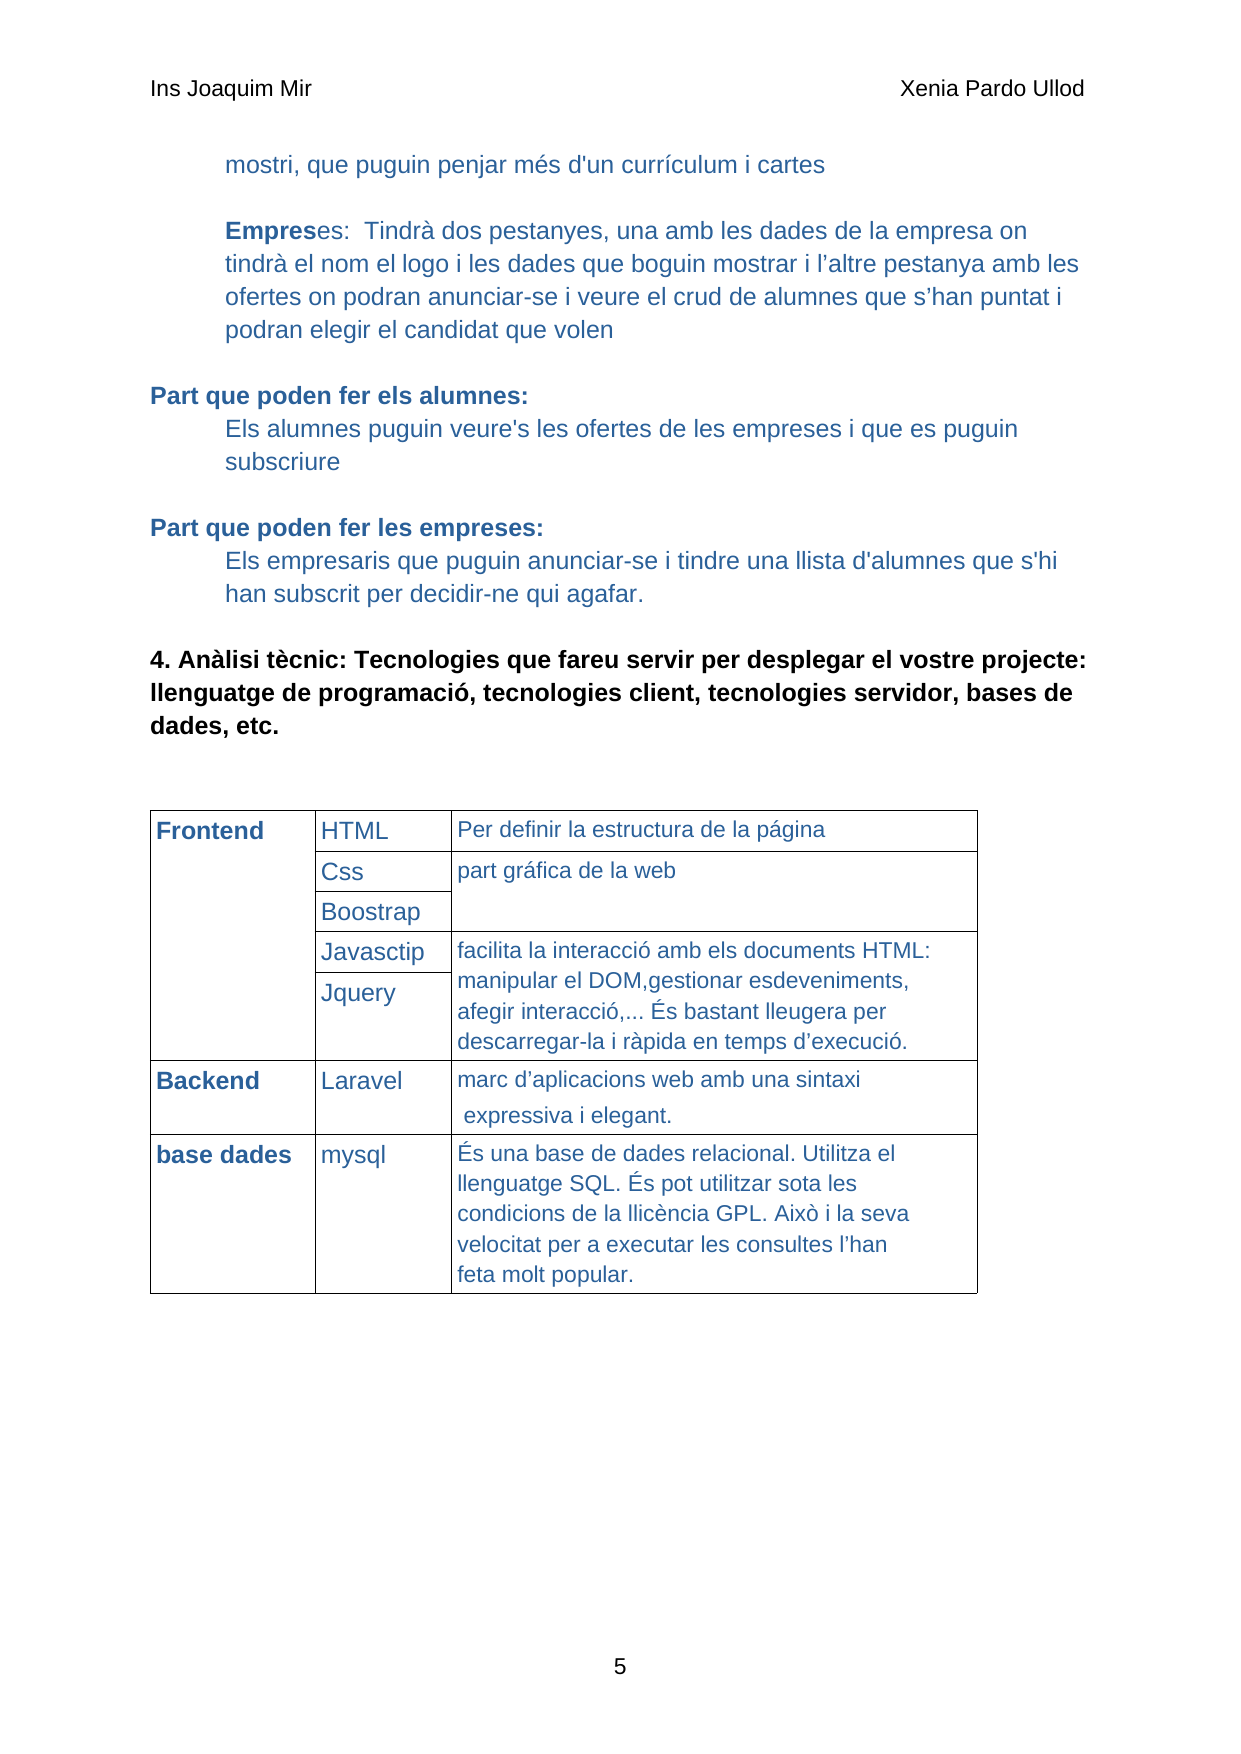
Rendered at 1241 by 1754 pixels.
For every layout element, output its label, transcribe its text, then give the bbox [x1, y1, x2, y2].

table_header Frontend [151, 811, 315, 1060]
table_cell És una base de dades relacional. Utilitza el llenguatge SQL. És pot utilitzar sota les condicions de la llicència GPL. Això i la seva velocitat per a executar les consultes l’han feta molt popular. [452, 1135, 977, 1293]
table_cell Boostrap [316, 892, 451, 931]
text Els empresaris que puguin anunciar-se i tindre una llista d'alumnes que s'hi han subscrit per decidir-ne qui agafar. [150, 546, 1090, 608]
table_cell Backend [151, 1061, 315, 1134]
table_cell marc d’aplicacions web amb una sintaxi expressiva i elegant. [452, 1061, 977, 1134]
table_cell facilita la interacció amb els documents HTML: manipular el DOM,gestionar esdeveniments, afegir interacció,... És bastant lleugera per descarregar-la i ràpida en temps d’execució. [452, 932, 977, 1060]
table_cell Css [316, 852, 451, 891]
table_header Per definir la estructura de la página [452, 811, 977, 851]
text Part que poden fer els alumnes: [150, 381, 1090, 410]
table_cell part gráfica de la web [452, 852, 977, 931]
table_cell base dades [151, 1135, 315, 1293]
table_cell Laravel [316, 1061, 451, 1134]
text Empreses: Tindrà dos pestanyes, una amb les dades de la empresa on tindrà el nom el logo i les dades que boguin mostrar i l’altre pestanya amb les ofertes on podran anunciar-se i veure el crud de alumnes que s’han puntat i podran elegir el candidat que volen [150, 216, 1090, 344]
text mostri, que puguin penjar més d'un currículum i cartes [150, 150, 1090, 179]
table_cell Javasctip [316, 932, 451, 972]
text Part que poden fer les empreses: [150, 513, 1090, 542]
table_cell Jquery [316, 973, 451, 1060]
text Els alumnes puguin veure's les ofertes de les empreses i que es puguin subscriure [150, 414, 1090, 476]
table_cell mysql [316, 1135, 451, 1293]
table_header HTML [316, 811, 451, 851]
text 4. Anàlisi tècnic: Tecnologies que fareu servir per desplegar el vostre projecte: llenguatge de programació, tecnologies client, tecnologies servidor, bases de dades, etc. [150, 645, 1090, 740]
